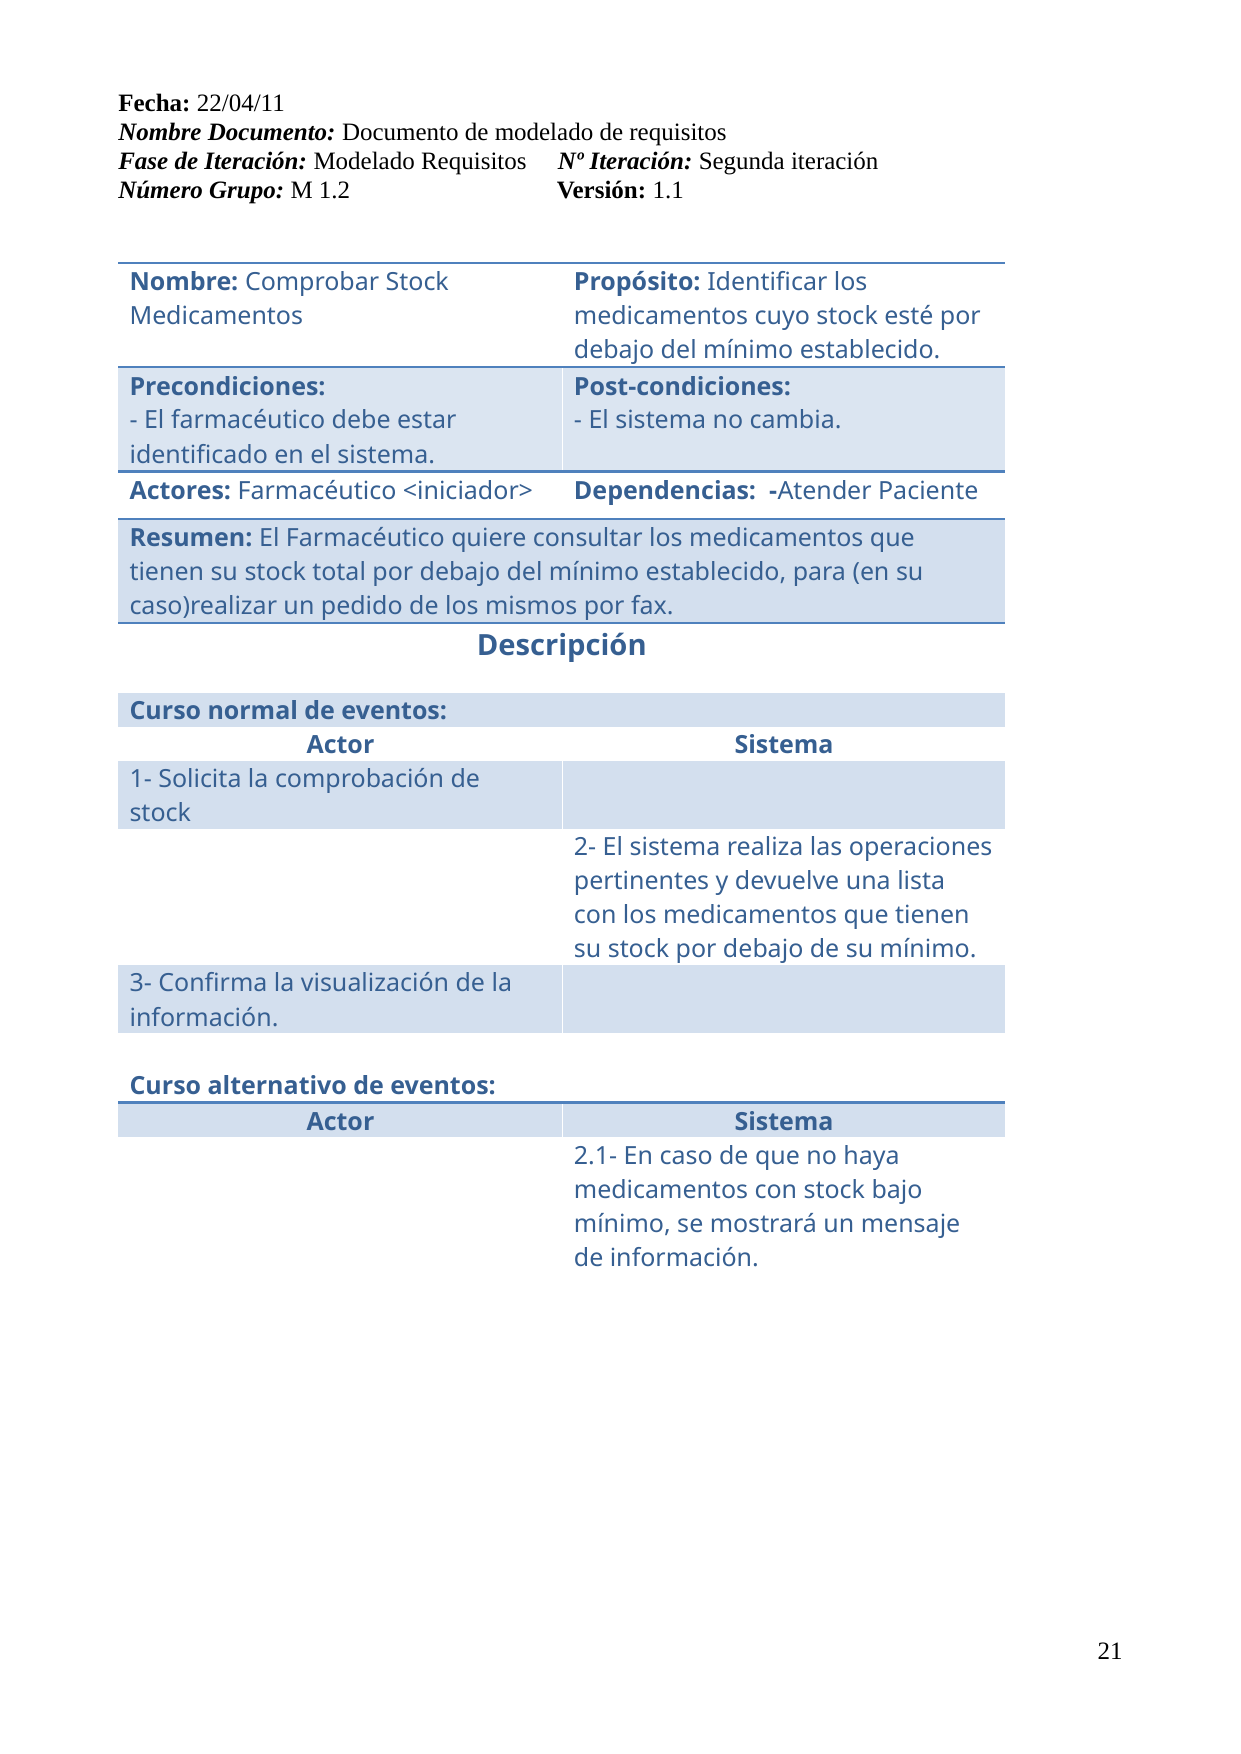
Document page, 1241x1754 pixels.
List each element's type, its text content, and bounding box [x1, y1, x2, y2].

table_cell Actores: Farmacéutico <iniciador> [118, 473, 562, 518]
table_cell 2- El sistema realiza las operaciones pertinentes y devuelve una lista con los medicamentos que tienen su stock por debajo de su mínimo. [563, 829, 1005, 965]
table_header Nombre: Comprobar Stock Medicamentos [118, 264, 562, 366]
table_cell Resumen: El Farmacéutico quiere consultar los medicamentos que tienen su stock total por debajo del mínimo establecido, para (en su caso)realizar un pedido de los mismos por fax. [118, 520, 1005, 622]
table_cell Descripción [118, 624, 1005, 664]
table_cell Curso alternativo de eventos: [118, 1033, 1005, 1101]
table_cell Actor [118, 1104, 562, 1137]
table_header Curso normal de eventos: [118, 693, 1005, 727]
table_cell Sistema [563, 1104, 1005, 1137]
table_cell Actor [118, 727, 562, 761]
table_cell 1- Solicita la comprobación de stock [118, 761, 562, 829]
table_header Propósito: Identificar los medicamentos cuyo stock esté por debajo del mínimo establecido. [563, 264, 1005, 366]
table_cell Sistema [563, 727, 1005, 761]
table_cell 2.1- En caso de que no haya medicamentos con stock bajo mínimo, se mostrará un mensaje de información. [563, 1138, 1005, 1274]
table_cell [118, 1138, 562, 1274]
table_cell Precondiciones: - El farmacéutico debe estar identificado en el sistema. [118, 368, 562, 470]
table_cell [118, 829, 562, 965]
table_cell [563, 761, 1005, 829]
table_cell Post-condiciones: - El sistema no cambia. [563, 368, 1005, 470]
table_cell 3- Confirma la visualización de la información. [118, 965, 562, 1033]
table_cell Dependencias: -Atender Paciente [563, 473, 1005, 518]
table_cell [563, 965, 1005, 1033]
